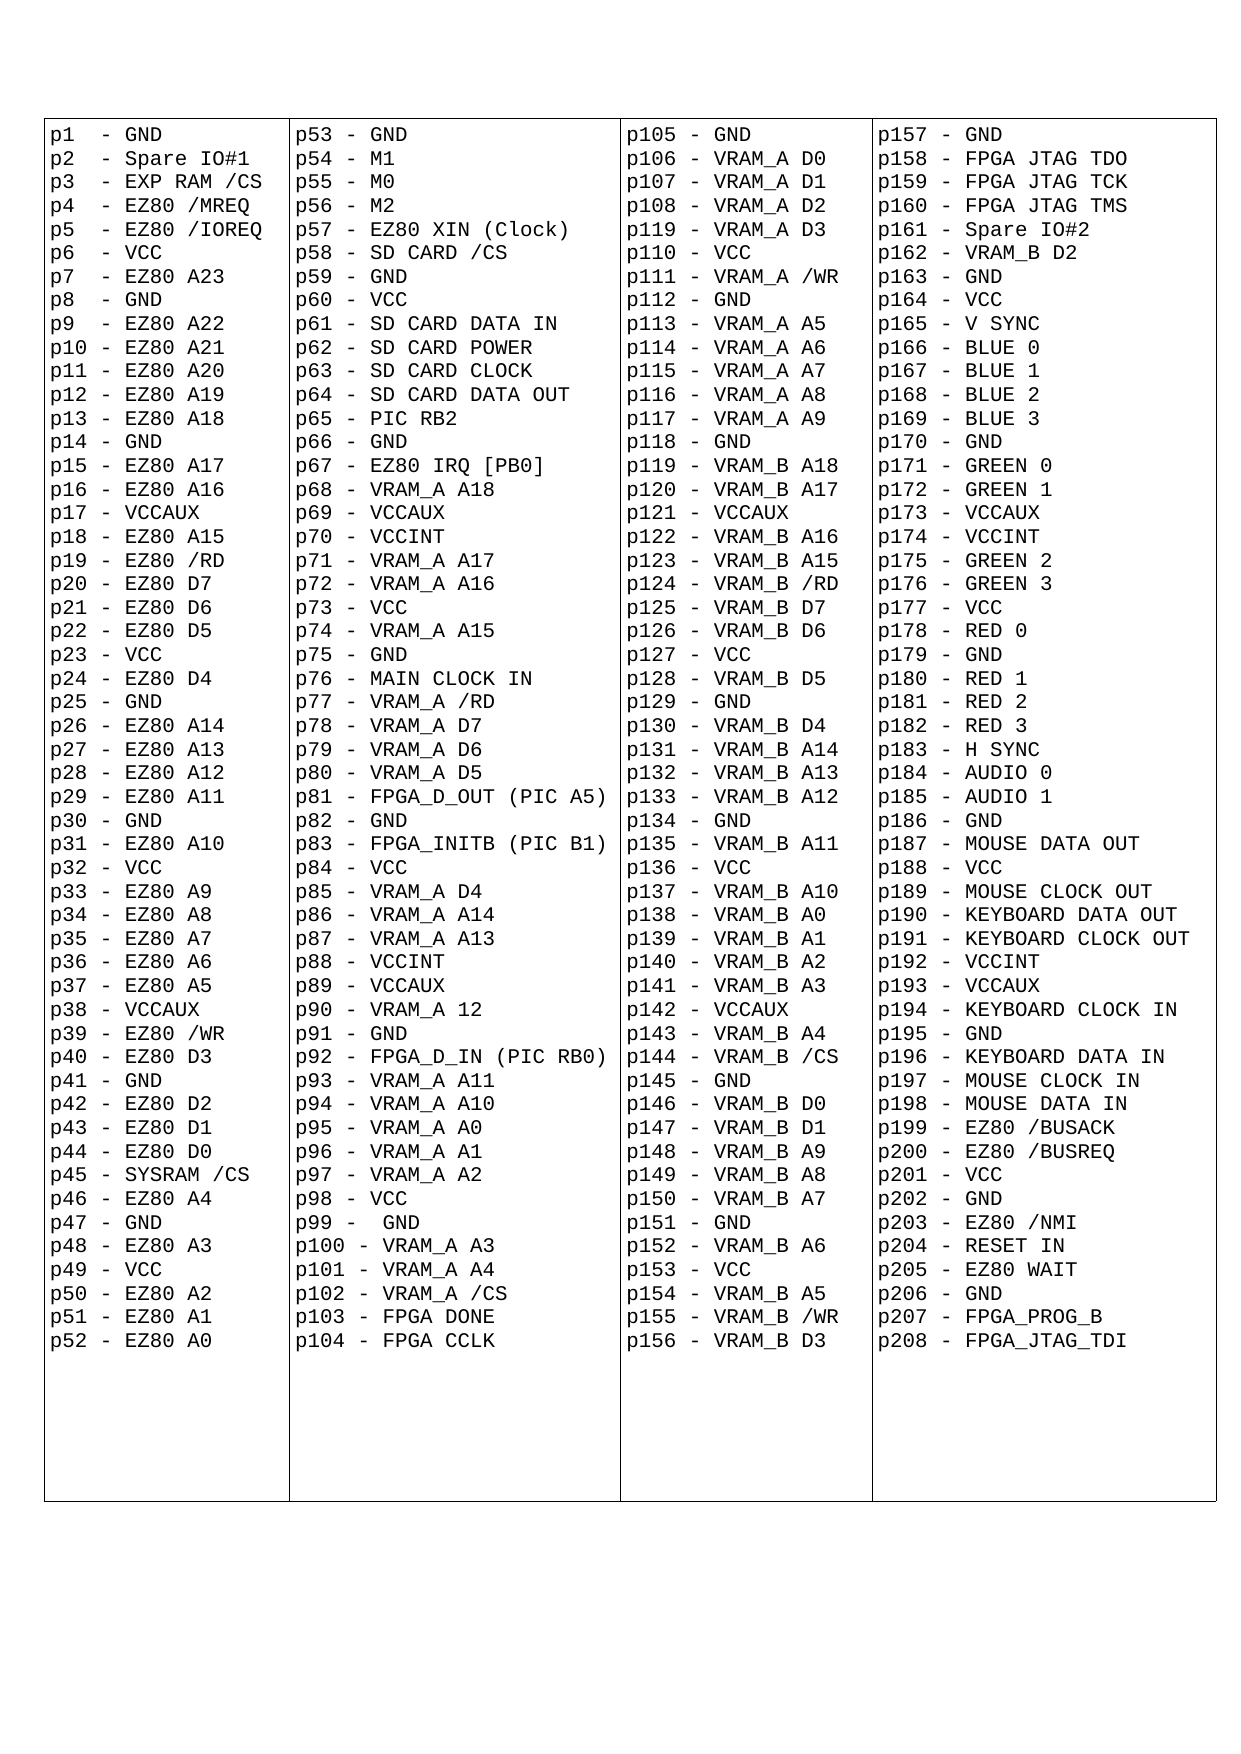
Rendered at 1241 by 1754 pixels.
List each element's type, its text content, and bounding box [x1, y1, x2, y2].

table_header p105 - GND p106 - VRAM_A D0 p107 - VRAM_A D1 p108 - VRAM_A D2 p119 - VRAM_A D3 p110 - VCC p111 - VRAM_A /WR p112 - GND p113 - VRAM_A A5 p114 - VRAM_A A6 p115 - VRAM_A A7 p116 - VRAM_A A8 p117 - VRAM_A A9 p118 - GND p119 - VRAM_B A18 p120 - VRAM_B A17 p121 - VCCAUX p122 - VRAM_B A16 p123 - VRAM_B A15 p124 - VRAM_B /RD p125 - VRAM_B D7 p126 - VRAM_B D6 p127 - VCC p128 - VRAM_B D5 p129 - GND p130 - VRAM_B D4 p131 - VRAM_B A14 p132 - VRAM_B A13 p133 - VRAM_B A12 p134 - GND p135 - VRAM_B A11 p136 - VCC p137 - VRAM_B A10 p138 - VRAM_B A0 p139 - VRAM_B A1 p140 - VRAM_B A2 p141 - VRAM_B A3 p142 - VCCAUX p143 - VRAM_B A4 p144 - VRAM_B /CS p145 - GND p146 - VRAM_B D0 p147 - VRAM_B D1 p148 - VRAM_B A9 p149 - VRAM_B A8 p150 - VRAM_B A7 p151 - GND p152 - VRAM_B A6 p153 - VCC p154 - VRAM_B A5 p155 - VRAM_B /WR p156 - VRAM_B D3 [621, 119, 872, 1501]
table_header p157 - GND p158 - FPGA JTAG TDO p159 - FPGA JTAG TCK p160 - FPGA JTAG TMS p161 - Spare IO#2 p162 - VRAM_B D2 p163 - GND p164 - VCC p165 - V SYNC p166 - BLUE 0 p167 - BLUE 1 p168 - BLUE 2 p169 - BLUE 3 p170 - GND p171 - GREEN 0 p172 - GREEN 1 p173 - VCCAUX p174 - VCCINT p175 - GREEN 2 p176 - GREEN 3 p177 - VCC p178 - RED 0 p179 - GND p180 - RED 1 p181 - RED 2 p182 - RED 3 p183 - H SYNC p184 - AUDIO 0 p185 - AUDIO 1 p186 - GND p187 - MOUSE DATA OUT p188 - VCC p189 - MOUSE CLOCK OUT p190 - KEYBOARD DATA OUT p191 - KEYBOARD CLOCK OUT p192 - VCCINT p193 - VCCAUX p194 - KEYBOARD CLOCK IN p195 - GND p196 - KEYBOARD DATA IN p197 - MOUSE CLOCK IN p198 - MOUSE DATA IN p199 - EZ80 /BUSACK p200 - EZ80 /BUSREQ p201 - VCC p202 - GND p203 - EZ80 /NMI p204 - RESET IN p205 - EZ80 WAIT p206 - GND p207 - FPGA_PROG_B p208 - FPGA_JTAG_TDI [873, 119, 1216, 1501]
table_header p1 - GND p2 - Spare IO#1 p3 - EXP RAM /CS p4 - EZ80 /MREQ p5 - EZ80 /IOREQ p6 - VCC p7 - EZ80 A23 p8 - GND p9 - EZ80 A22 p10 - EZ80 A21 p11 - EZ80 A20 p12 - EZ80 A19 p13 - EZ80 A18 p14 - GND p15 - EZ80 A17 p16 - EZ80 A16 p17 - VCCAUX p18 - EZ80 A15 p19 - EZ80 /RD p20 - EZ80 D7 p21 - EZ80 D6 p22 - EZ80 D5 p23 - VCC p24 - EZ80 D4 p25 - GND p26 - EZ80 A14 p27 - EZ80 A13 p28 - EZ80 A12 p29 - EZ80 A11 p30 - GND p31 - EZ80 A10 p32 - VCC p33 - EZ80 A9 p34 - EZ80 A8 p35 - EZ80 A7 p36 - EZ80 A6 p37 - EZ80 A5 p38 - VCCAUX p39 - EZ80 /WR p40 - EZ80 D3 p41 - GND p42 - EZ80 D2 p43 - EZ80 D1 p44 - EZ80 D0 p45 - SYSRAM /CS p46 - EZ80 A4 p47 - GND p48 - EZ80 A3 p49 - VCC p50 - EZ80 A2 p51 - EZ80 A1 p52 - EZ80 A0 [45, 119, 289, 1501]
table_header p53 - GND p54 - M1 p55 - M0 p56 - M2 p57 - EZ80 XIN (Clock) p58 - SD CARD /CS p59 - GND p60 - VCC p61 - SD CARD DATA IN p62 - SD CARD POWER p63 - SD CARD CLOCK p64 - SD CARD DATA OUT p65 - PIC RB2 p66 - GND p67 - EZ80 IRQ [PB0] p68 - VRAM_A A18 p69 - VCCAUX p70 - VCCINT p71 - VRAM_A A17 p72 - VRAM_A A16 p73 - VCC p74 - VRAM_A A15 p75 - GND p76 - MAIN CLOCK IN p77 - VRAM_A /RD p78 - VRAM_A D7 p79 - VRAM_A D6 p80 - VRAM_A D5 p81 - FPGA_D_OUT (PIC A5) p82 - GND p83 - FPGA_INITB (PIC B1) p84 - VCC p85 - VRAM_A D4 p86 - VRAM_A A14 p87 - VRAM_A A13 p88 - VCCINT p89 - VCCAUX p90 - VRAM_A 12 p91 - GND p92 - FPGA_D_IN (PIC RB0) p93 - VRAM_A A11 p94 - VRAM_A A10 p95 - VRAM_A A0 p96 - VRAM_A A1 p97 - VRAM_A A2 p98 - VCC p99 - GND p100 - VRAM_A A3 p101 - VRAM_A A4 p102 - VRAM_A /CS p103 - FPGA DONE p104 - FPGA CCLK [290, 119, 620, 1501]
